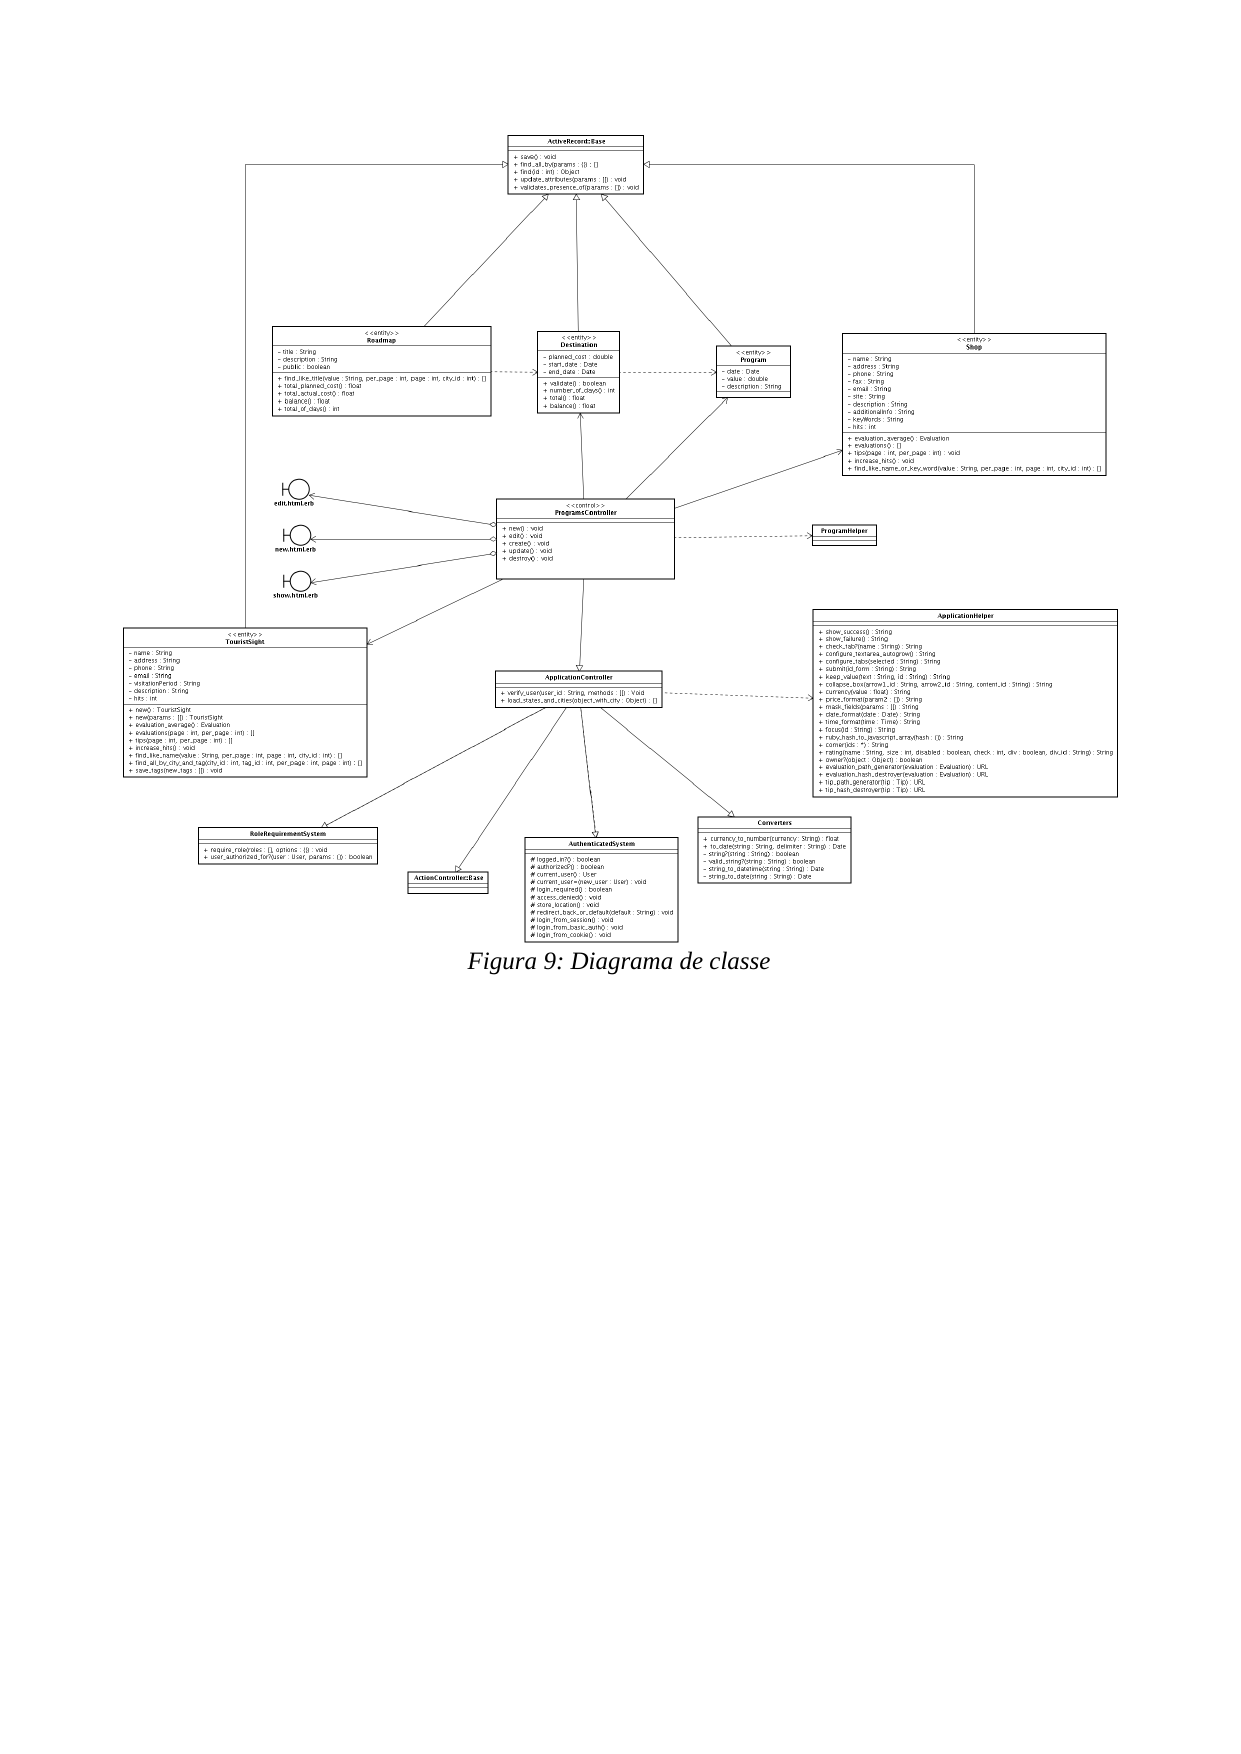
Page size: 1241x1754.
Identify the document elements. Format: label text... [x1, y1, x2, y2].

text Figura 9: Diagrama de classe [118, 947, 1122, 975]
picture [118, 130, 1123, 947]
